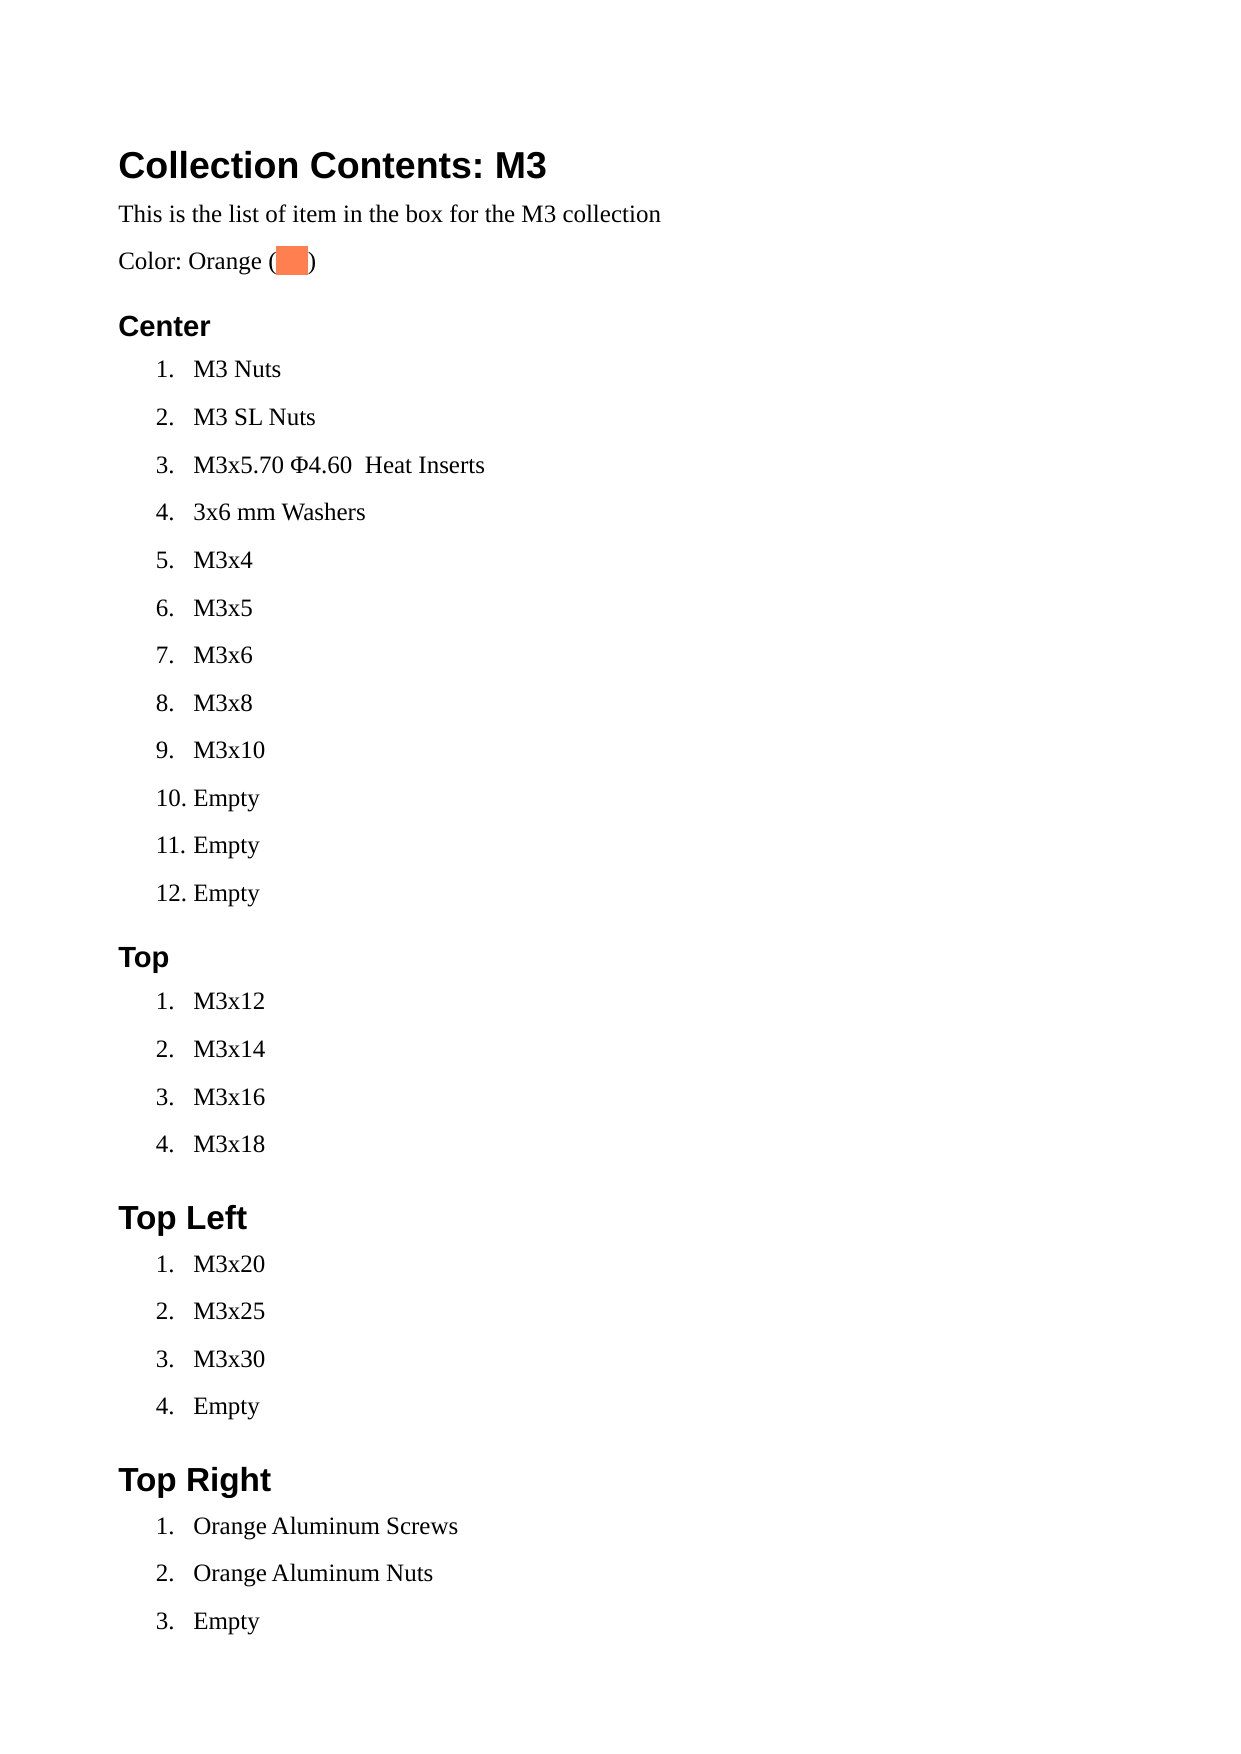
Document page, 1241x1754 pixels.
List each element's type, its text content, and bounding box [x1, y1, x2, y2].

list M3x8 [156, 688, 1122, 717]
list Empty [156, 1606, 1122, 1635]
list M3x5 [156, 593, 1122, 621]
list 3x6 mm Washers [156, 497, 1122, 526]
subtitle Top [118, 940, 1122, 974]
list Empty [156, 1391, 1122, 1420]
list Empty [156, 831, 1122, 859]
list Orange Aluminum Nuts [156, 1558, 1122, 1587]
list M3x25 [156, 1296, 1122, 1325]
list Empty [156, 878, 1122, 907]
subtitle Center [118, 308, 1122, 342]
subtitle Top Left [118, 1198, 1122, 1236]
list M3x5.70 Φ4.60 Heat Inserts [156, 450, 1122, 478]
list M3x14 [156, 1034, 1122, 1063]
subtitle Top Right [118, 1460, 1122, 1498]
list Orange Aluminum Screws [156, 1511, 1122, 1539]
list M3x16 [156, 1082, 1122, 1110]
list M3x20 [156, 1249, 1122, 1277]
list M3 SL Nuts [156, 402, 1122, 431]
list M3x18 [156, 1129, 1122, 1158]
subtitle Collection Contents: M3 [118, 143, 1122, 186]
list Empty [156, 783, 1122, 812]
list M3x4 [156, 545, 1122, 574]
list M3x6 [156, 640, 1122, 669]
list M3 Nuts [156, 354, 1122, 383]
list M3x10 [156, 735, 1122, 764]
text Color: Orange ( ) [118, 246, 1122, 275]
text This is the list of item in the box for the M3 collection [118, 199, 1122, 227]
list M3x30 [156, 1344, 1122, 1373]
list M3x12 [156, 986, 1122, 1015]
